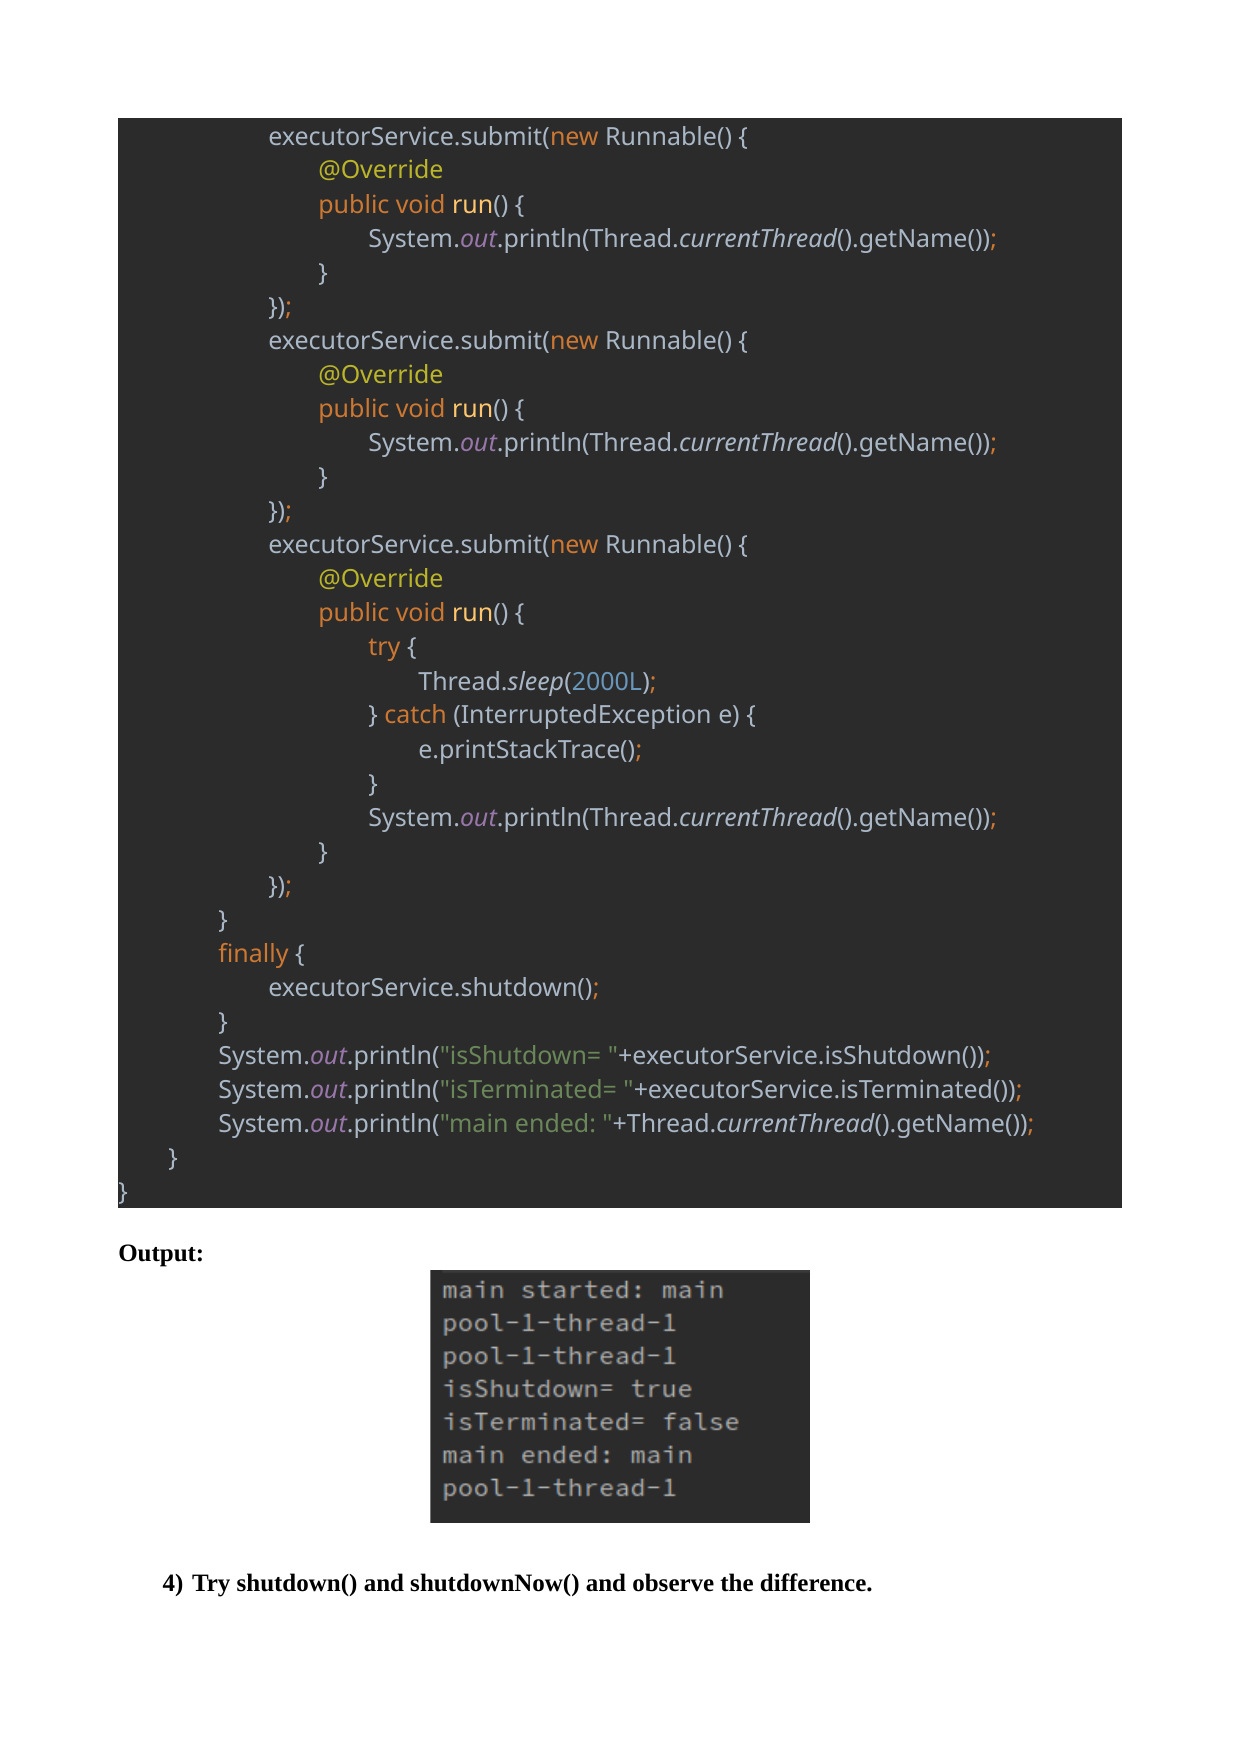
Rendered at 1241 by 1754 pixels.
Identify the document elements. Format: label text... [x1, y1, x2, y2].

text }); [118, 867, 1122, 902]
text System.out.println(Thread.currentThread().getName()); [118, 799, 1122, 833]
text @Override [118, 357, 1122, 391]
text } [118, 459, 1122, 493]
text System.out.println("main ended: "+Thread.currentThread().getName()); [118, 1106, 1122, 1140]
text } catch (InterruptedException e) { [118, 697, 1122, 731]
text System.out.println(Thread.currentThread().getName()); [118, 220, 1122, 254]
text public void run() { [118, 391, 1122, 425]
picture [430, 1270, 810, 1523]
text executorService.shutdown(); [118, 970, 1122, 1004]
text Thread.sleep(2000L); [118, 663, 1122, 697]
text }); [118, 493, 1122, 527]
text executorService.submit(new Runnable() { [118, 322, 1122, 357]
text finally { [118, 936, 1122, 970]
text System.out.println(Thread.currentThread().getName()); [118, 425, 1122, 459]
text Output: [118, 1238, 1122, 1266]
text }); [118, 288, 1122, 322]
text } [118, 1174, 1122, 1208]
list Try shutdown() and shutdownNow() and observe the difference. [162, 1568, 1122, 1597]
text System.out.println("isTerminated= "+executorService.isTerminated()); [118, 1072, 1122, 1106]
text executorService.submit(new Runnable() { [118, 118, 1122, 152]
text try { [118, 629, 1122, 663]
text } [118, 1140, 1122, 1174]
text @Override [118, 152, 1122, 186]
text } [118, 765, 1122, 799]
text } [118, 833, 1122, 867]
text e.printStackTrace(); [118, 731, 1122, 765]
text public void run() { [118, 186, 1122, 220]
text } [118, 1004, 1122, 1038]
text } [118, 902, 1122, 936]
text } [118, 254, 1122, 288]
text System.out.println("isShutdown= "+executorService.isShutdown()); [118, 1038, 1122, 1072]
text public void run() { [118, 595, 1122, 629]
text executorService.submit(new Runnable() { [118, 527, 1122, 561]
text @Override [118, 561, 1122, 595]
